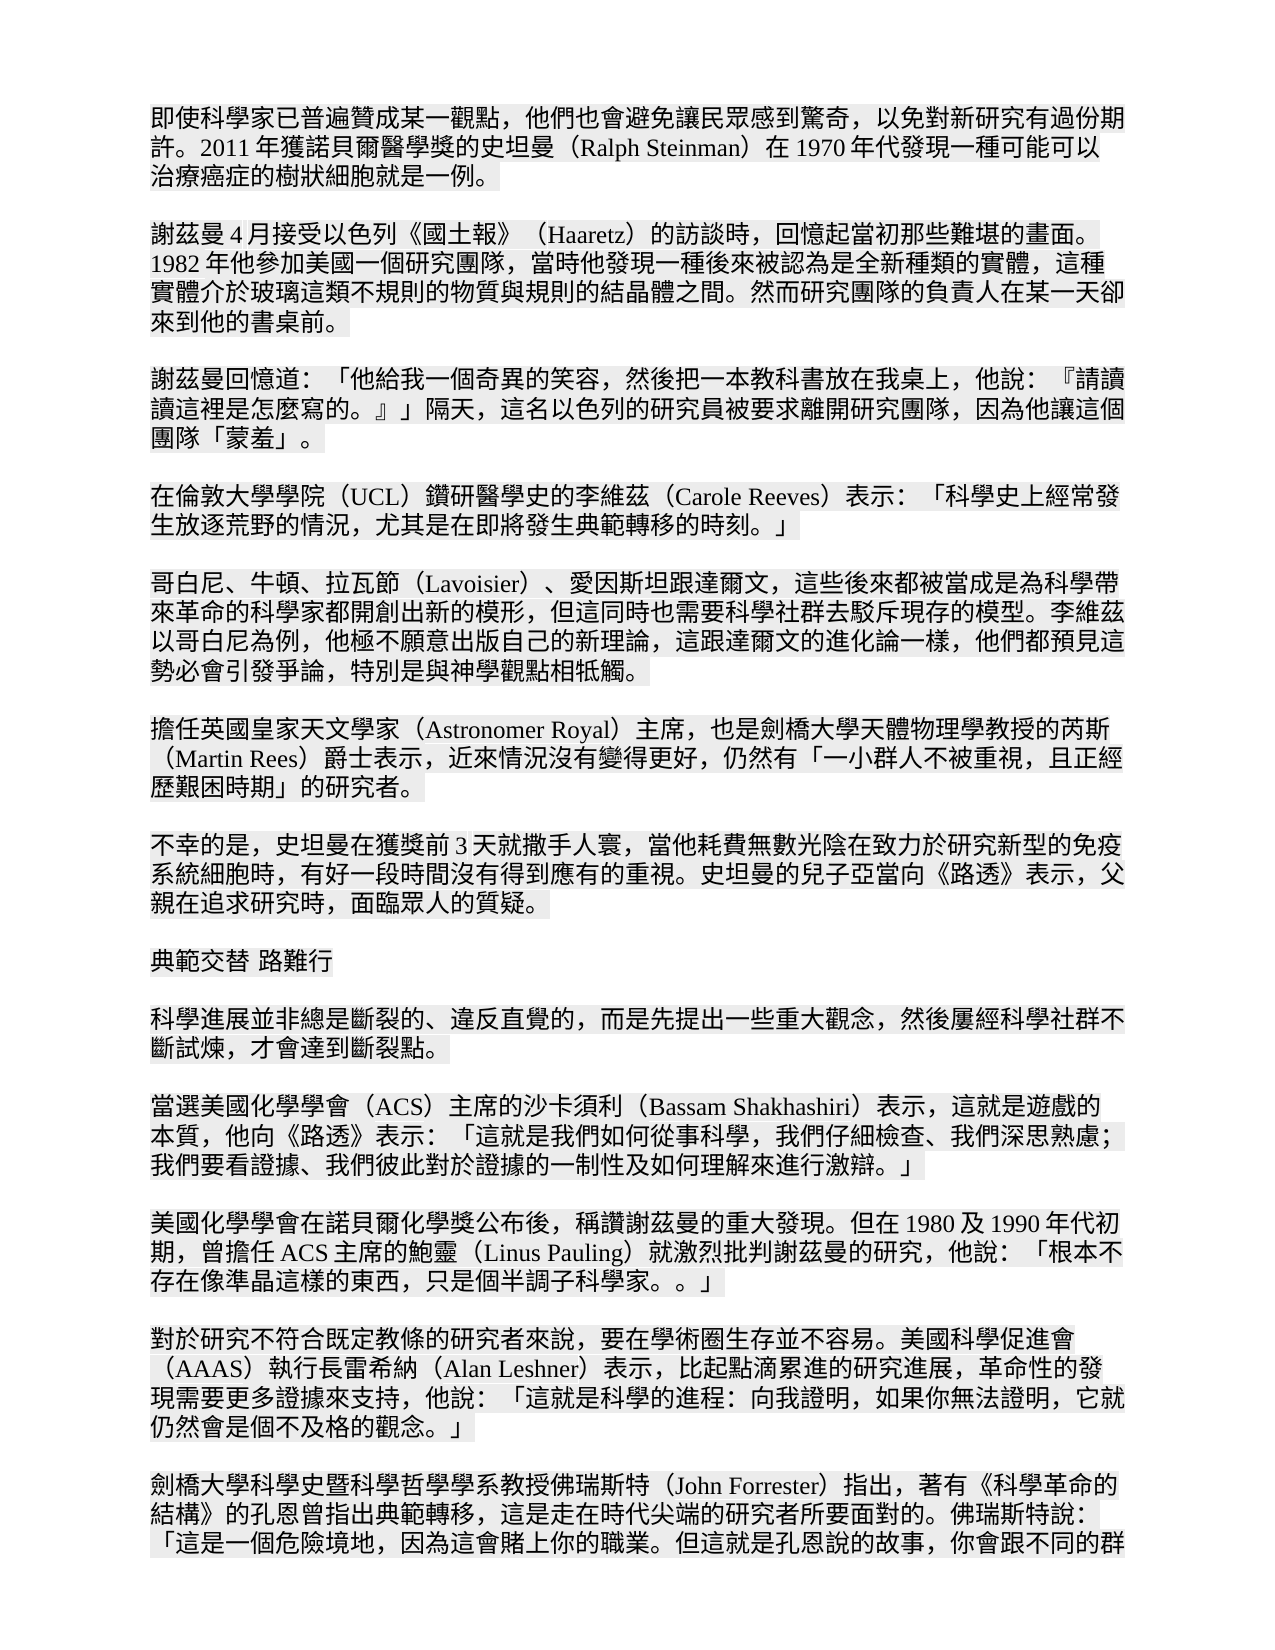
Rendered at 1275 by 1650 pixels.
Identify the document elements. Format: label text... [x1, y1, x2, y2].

text 維根斯坦沒有完成大學部的學業,但他卻又覺得自己已經解決了所有哲學問題,於是就離開劍橋,跑去打仗當小學老師當園丁甚至企圖進入修道院或是乾脆自殺算了(連準備上吊的繩子都買好了),經過漫長的16年之後,他慢慢又覺得自己過去的哲學想法錯了,於是以四十多歲的高齡,在當時具有舉世聲望的羅素之強力協助下重返劍橋大學部就讀,稍後羅素並幫他以TRACTATUS這本完全不符合學術語言與規範的小書充當博士論文,直接頒給維根斯坦一個博士學位,以便讓他能夠繼續留在劍橋. TRACTATUS沒有一家出版社願意出版,劍橋出版社甚至給了一個 "毫無學術價值" 的評語直接拒絕出版. 後來應該是牛津出版社吧,提出一個條件說,除非羅素能夠在書本前面寫一篇導論,藉由羅素的舉世崇高學術聲望來抬舉這本書,出版社才願意出版. 於是羅素就寫了一篇導論,維根斯坦一看差點沒氣死,罵說羅素對他的想法 "一個字也不懂",不願意讓羅素的導論出現在他的書中. 總之,後來在羅素的奔走下,"沒有任何學術價值" 的TRACTATUS最後還是出版了. 當維根斯坦藉此取得學位與教職而留在劍橋時,那時劍橋有個也挺大牌的哲學家,但是,這人在當時雖然很大牌,但他究竟叫什麼名字其實後人包括我也記不得了,只記得是個笨蛋,但卻走路有風,得意洋洋. 讓我印象很深的一幕是,忘了是聽誰說的或是在哪本書上看到的,這位當年的大牌學者有幾次在校園走廊上遇到維根斯坦,總是露出很不屑的戲謔表情,把維根斯坦當成一個沒有學術能力只會虛張聲勢胡扯些奇怪想法的怪物小癟三那樣看待,幾次言談中,聽到有人推崇維根斯坦的思想才華,這大牌教授總是面露鄙夷嘲諷. 這常讓我想起沈從文年輕時投稿給某雜誌社的事,他因為缺錢用,需要稿費,於是寫了很多文章投稿,但卻屢投不中. 不但不中,而且投稿投到成為笑柄. 有一次,在那個雜誌社的編輯會議上,主編說,咱們雜誌社投稿狀況並不踴躍. 一個負責收稿的小妹說 "沒有啊,投稿很踴躍啊,投來了好多稿件啊." 說著說著就把沈從文的一堆稿件整個攤開在桌上,形成長長的一條,佔滿桌面,引起哄堂大笑. 像這樣一些 "馬文才嘲笑唐伯虎" 的事情很常見,所以其實也沒什麼,不這樣才奇怪. 畢竟人們總是根據某種世俗標準或者說價格來衡量人事物的價值,究竟有多少人不是這樣呢? 究竟有多少人真的具有什麼慧眼呢? 我看少之又少,千萬人之中恐怕數不滿一個巴掌. 也因此,當有人不管是捧你或貶你,你都不用太當真,捧你不用高興,貶你也不必氣餒,因為人們不管是捧你貶你其實也都只是根據某種毫無意義的世俗價格. 根據馬悅然可信的內幕性證詞,沈從文如果再晚個幾天死掉,1988年的諾貝爾文學獎就是他,他將是中文世界第一個獲獎者. 但在我看來,得不得諾貝爾獎,對於沈從文其人其文的價值來說,也不會有絲毫增色. 常令我感慨的是,當沈從文仍然是個笑柄時,他卻已經相信自己的作品終將超越世上一切平庸. 羅素倒也有著這樣的慧眼,當維根斯坦仍是笑柄時,羅素不但仰慕佩服,而且視之為 "此生見過最完美的天才: 霸氣,深邃". 羅素做為一個主導半個世紀的世界性學者,當年與愛因斯坦齊名. 他後來花了很多心血想出版一本厚達一千多頁有關 "知識論" 的巨著. 出版之前先請維根斯坦過目,結果維根斯坦給他一個非常可怕的惡評,認為該書錯誤百出,沒有價值. 羅素聽了很難過,回去找阿那達哭訴,並且打算放棄出版這本書.阿那達說: 小乖乖別哭啊,你是世界首席大學者,維根斯坦算哪根蔥啊? 羅素說: 讓我難過的並不是我這書在思想上犯了什麼可笑的錯誤,讓我難過的是,我根本聽不懂維根斯坦在罵什麼,我根本不知道自己錯在哪裡,但我卻又偏偏確信維根斯坦一定是對的,這才是讓我感到痛苦之處,我看不見他所看見的,但我卻又相信他一定是對的. 在這個價格與市場幾乎主導了一切品味的時代,凡是相信自己還有著某種才華與價值的人,或許他所應該在乎的並非外在褒貶,而是他究竟對自己心之所嚮是否具有足夠的虔誠與專注? 陳真 ========= 科學要革命 先過同行這一關 立報 更新日期:2011/10/12 00:27 李威撰 【編譯李威撰整理報導】現代科學家雖不用像伽利略那樣，擔憂自己會遭到西班牙宗教裁判所的迫害，但《路透》報導指出，科學家仍可能被自己的同儕指控為異端，並受到他人奚落，對走在學術最前端的科學家來說尤是如此。 以色列科學家謝茲曼（Daniel Shechtman）因發現準晶（quasicrystal）而獲得諾貝爾化學獎，但他在前幾年卻被同樣研究領域的同儕批評為「半調子科學家」。甫獲得物理獎及醫學獎桂冠的得主們也表示，凡提出革命性發現或為人所忽略的新觀點時，走得太快的研究者似乎總是要擔憂這些類似的批評。 謝茲曼在今年稍早曾表示：「在科學的最前線，宗教與科學似乎沒有太大不同。人們擁有信念，當他們宗教般地信仰某事物時，就會發生這樣的問題。」 17世紀伽利略曾前往羅馬宗教裁判所接受審判，他因提倡哥白尼的觀點，認為地球繞太陽運動而被教廷指控為異端。 今天，科學家不眠不休進行研究，改寫長期為人所接受的自然規律時（譬如，天文學家發現宇宙正在加快膨脹速度而非放慢速度），他們不再受到輿論的撻伐及攻訐。 先驅如孤鳥 古今皆然 甫獲得2011年的諾貝爾物理學獎的美裔澳洲學者施密特（Brian Schmidt）表示：「這看起來太瘋狂了，所以不會是正確的，但我認為我們有些擔心。」施密特因發現存在一種神祕的「暗能量」（dark energy）而獲獎。然而當年愛因斯坦提出這項觀點時，卻被批評是他「最大的愚蠢錯誤」。 研究者表示，上個月他們在日內瓦的歐洲核子研究組織（CERN）發射次原子粒子到義大利的格蘭沙索實驗室（Gran Sasso），發現速度竟超越光速，這一發現似乎動搖愛因斯坦的理論。但這些研究者在要求其他人來檢驗它們的發現時，卻也讓自己陷入窘困難堪的局面。 即使科學家已普遍贊成某一觀點，他們也會避免讓民眾感到驚奇，以免對新研究有過份期許。2011年獲諾貝爾醫學獎的史坦曼（Ralph Steinman）在1970年代發現一種可能可以治療癌症的樹狀細胞就是一例。 謝茲曼4月接受以色列《國土報》（Haaretz）的訪談時，回憶起當初那些難堪的畫面。1982年他參加美國一個研究團隊，當時他發現一種後來被認為是全新種類的實體，這種實體介於玻璃這類不規則的物質與規則的結晶體之間。然而研究團隊的負責人在某一天卻來到他的書桌前。 謝茲曼回憶道：「他給我一個奇異的笑容，然後把一本教科書放在我桌上，他說：『請讀讀這裡是怎麼寫的。』」隔天，這名以色列的研究員被要求離開研究團隊，因為他讓這個團隊「蒙羞」。 在倫敦大學學院（UCL）鑽研醫學史的李維茲（Carole Reeves）表示：「科學史上經常發生放逐荒野的情況，尤其是在即將發生典範轉移的時刻。」 哥白尼、牛頓、拉瓦節（Lavoisier）、愛因斯坦跟達爾文，這些後來都被當成是為科學帶來革命的科學家都開創出新的模形，但這同時也需要科學社群去駁斥現存的模型。李維茲以哥白尼為例，他極不願意出版自己的新理論，這跟達爾文的進化論一樣，他們都預見這勢必會引發爭論，特別是與神學觀點相牴觸。 擔任英國皇家天文學家（Astronomer Royal）主席，也是劍橋大學天體物理學教授的芮斯（Martin Rees）爵士表示，近來情況沒有變得更好，仍然有「一小群人不被重視，且正經歷艱困時期」的研究者。 不幸的是，史坦曼在獲獎前3天就撒手人寰，當他耗費無數光陰在致力於研究新型的免疫系統細胞時，有好一段時間沒有得到應有的重視。史坦曼的兒子亞當向《路透》表示，父親在追求研究時，面臨眾人的質疑。 典範交替 路難行 科學進展並非總是斷裂的、違反直覺的，而是先提出一些重大觀念，然後屢經科學社群不斷試煉，才會達到斷裂點。 當選美國化學學會（ACS）主席的沙卡須利（Bassam Shakhashiri）表示，這就是遊戲的本質，他向《路透》表示：「這就是我們如何從事科學，我們仔細檢查、我們深思熟慮；我們要看證據、我們彼此對於證據的一制性及如何理解來進行激辯。」 美國化學學會在諾貝爾化學獎公布後，稱讚謝茲曼的重大發現。但在1980及1990年代初期，曾擔任ACS主席的鮑靈（Linus Pauling）就激烈批判謝茲曼的研究，他說：「根本不存在像準晶這樣的東西，只是個半調子科學家。。」 對於研究不符合既定教條的研究者來說，要在學術圈生存並不容易。美國科學促進會（AAAS）執行長雷希納（Alan Leshner）表示，比起點滴累進的研究進展，革命性的發現需要更多證據來支持，他說：「這就是科學的進程：向我證明，如果你無法證明，它就仍然會是個不及格的觀念。」 劍橋大學科學史暨科學哲學學系教授佛瑞斯特（John Forrester）指出，著有《科學革命的結構》的孔恩曾指出典範轉移，這是走在時代尖端的研究者所要面對的。佛瑞斯特說：「這是一個危險境地，因為這會賭上你的職業。但這就是孔恩說的故事，你會跟不同的群體產生摩擦爭議。」 愛因斯坦曾反駁量子糾纏（quantum entanglement），將之形容為「鬼魅般的超距作用」。然而在1970到1990年代，許多研究都肯定量子糾纏的效應，曾致力在這項研究的科學家，也是今年可能獲得諾貝爾物理學獎的候選人一。 尾大不掉 應虛懷若谷 為何走在尖端的科學家總是如此孤獨？專家表示，科學革命的本質，就是新典範與原本的常態科學無法相容，新典範迫使科學社群必須去重新評估長期以來所熟悉的概念，但科學社群卻又不大願意放棄舊有的典範。 李維茲指出，類似的故事也發生在2005年諾貝爾醫學獎得主馬歇爾（Barry Marshall）與瓦倫的身上，他們發現有80％的胃潰瘍是由幽門螺旋桿菌所引起，但這項發現有好幾年的時間是受到冷落的。 李維茲表示，當時醫學界普遍認為，胃潰瘍是分泌過多胃酸所致，這項觀點在1980年代支持葛蘭素史克藥廠（GlaxoSmithKline）大量生產賣得極佳的善胃得（Zantac），善胃得的藥效主要是抑制胃酸。 李維茲指出，這是攸關數十億美元商機的產品，強而有力的藥廠、以及接受藥廠提供研究資金的科學家，都將重點放在胃酸分泌。儘管許多醫生在動胃部與12指腸手術時，已經發現胃潰瘍的因素可能與研究發現有出入。 歷史上，許多革命性的科學家都保持了堅強的風骨與信念。謝茲曼在得知獲獎後，回想起過去被人要求念點教科書的窘境，他只在推特上以簡單的一句話來表示自己的感想：「一名好的科學家，就是不會百分之百確信在教科書裡念到的內容的科學家。」 [150, 75, 1125, 1558]
